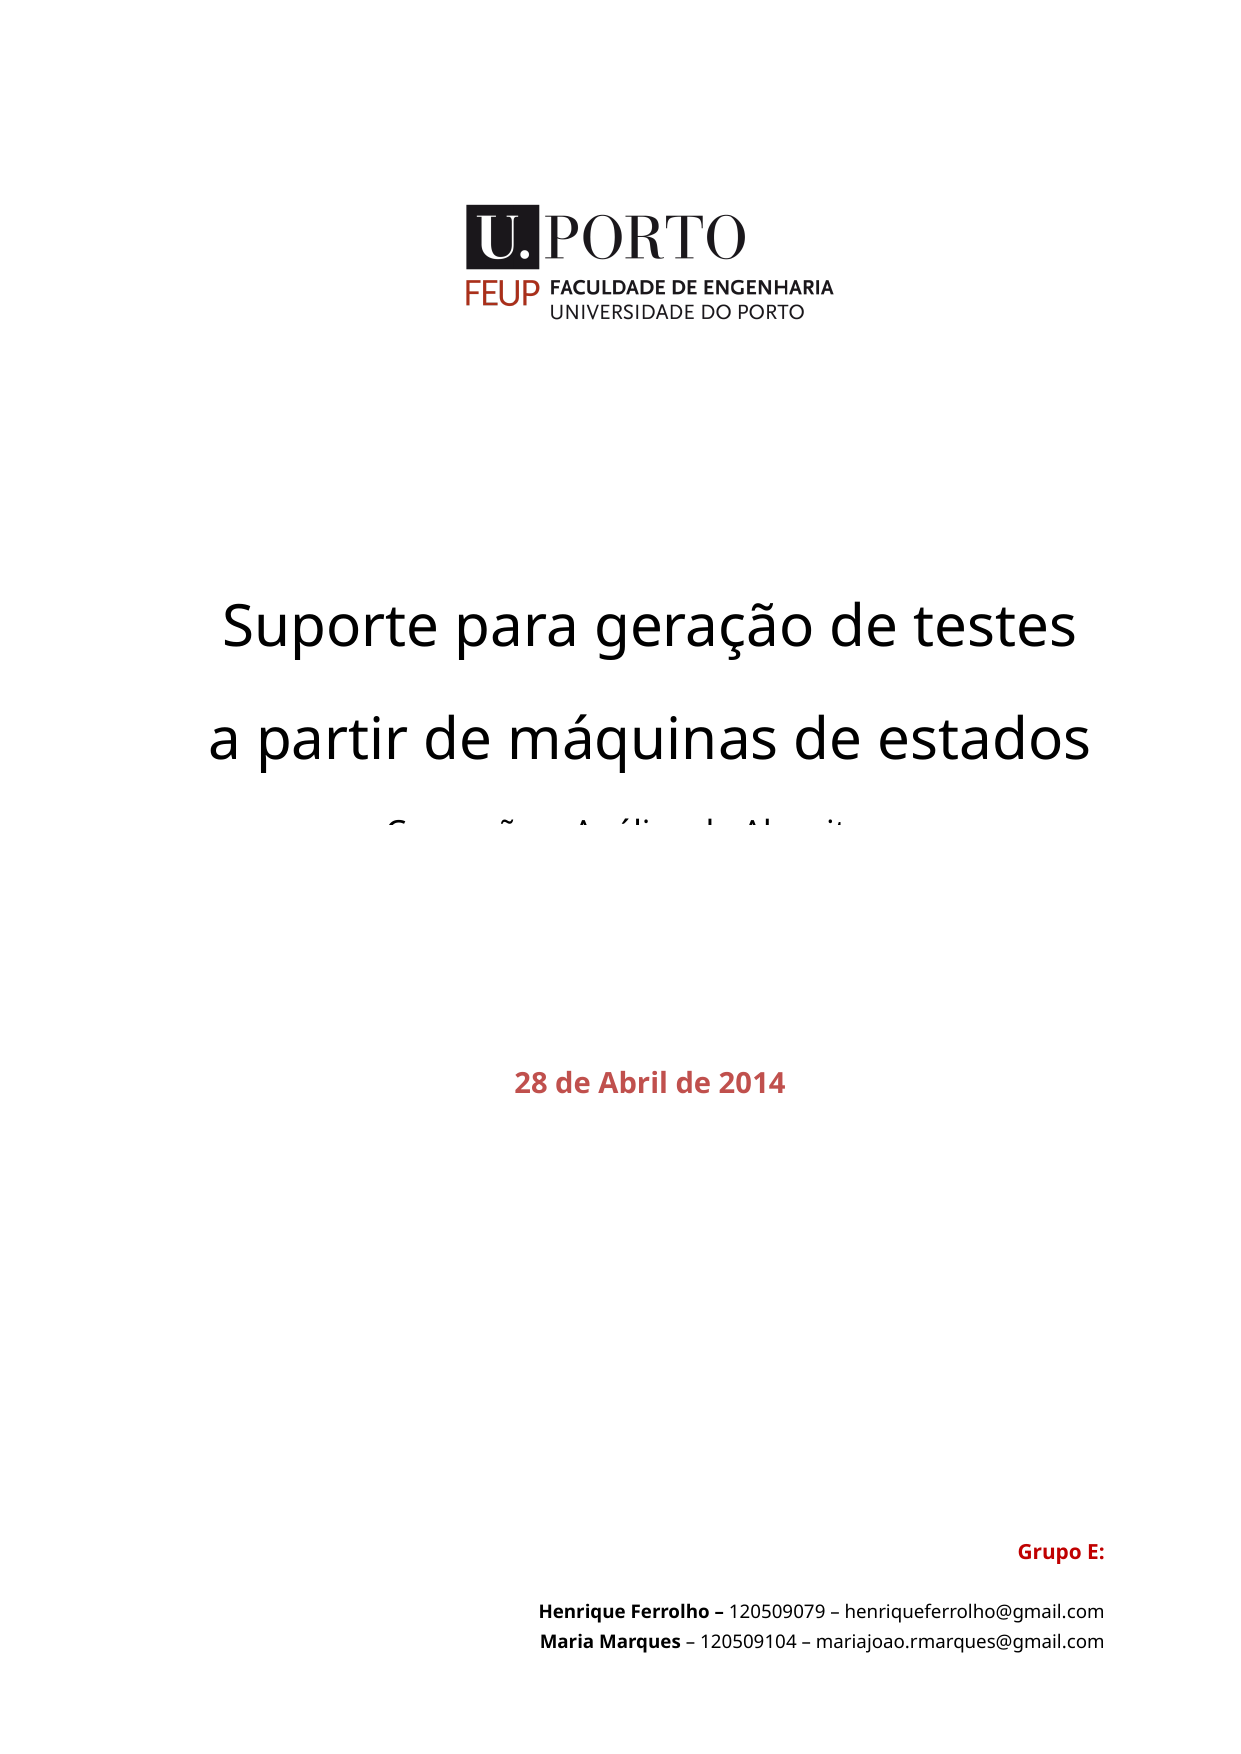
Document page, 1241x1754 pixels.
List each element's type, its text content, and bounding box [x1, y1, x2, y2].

text a partir de máquinas de estados [106, 697, 1194, 776]
text Conceção e Análise de Algoritmos [106, 809, 1194, 824]
picture [459, 199, 841, 325]
text 28 de Abril de 2014 [177, 1062, 1123, 1093]
text Suporte para geração de testes [106, 584, 1194, 664]
